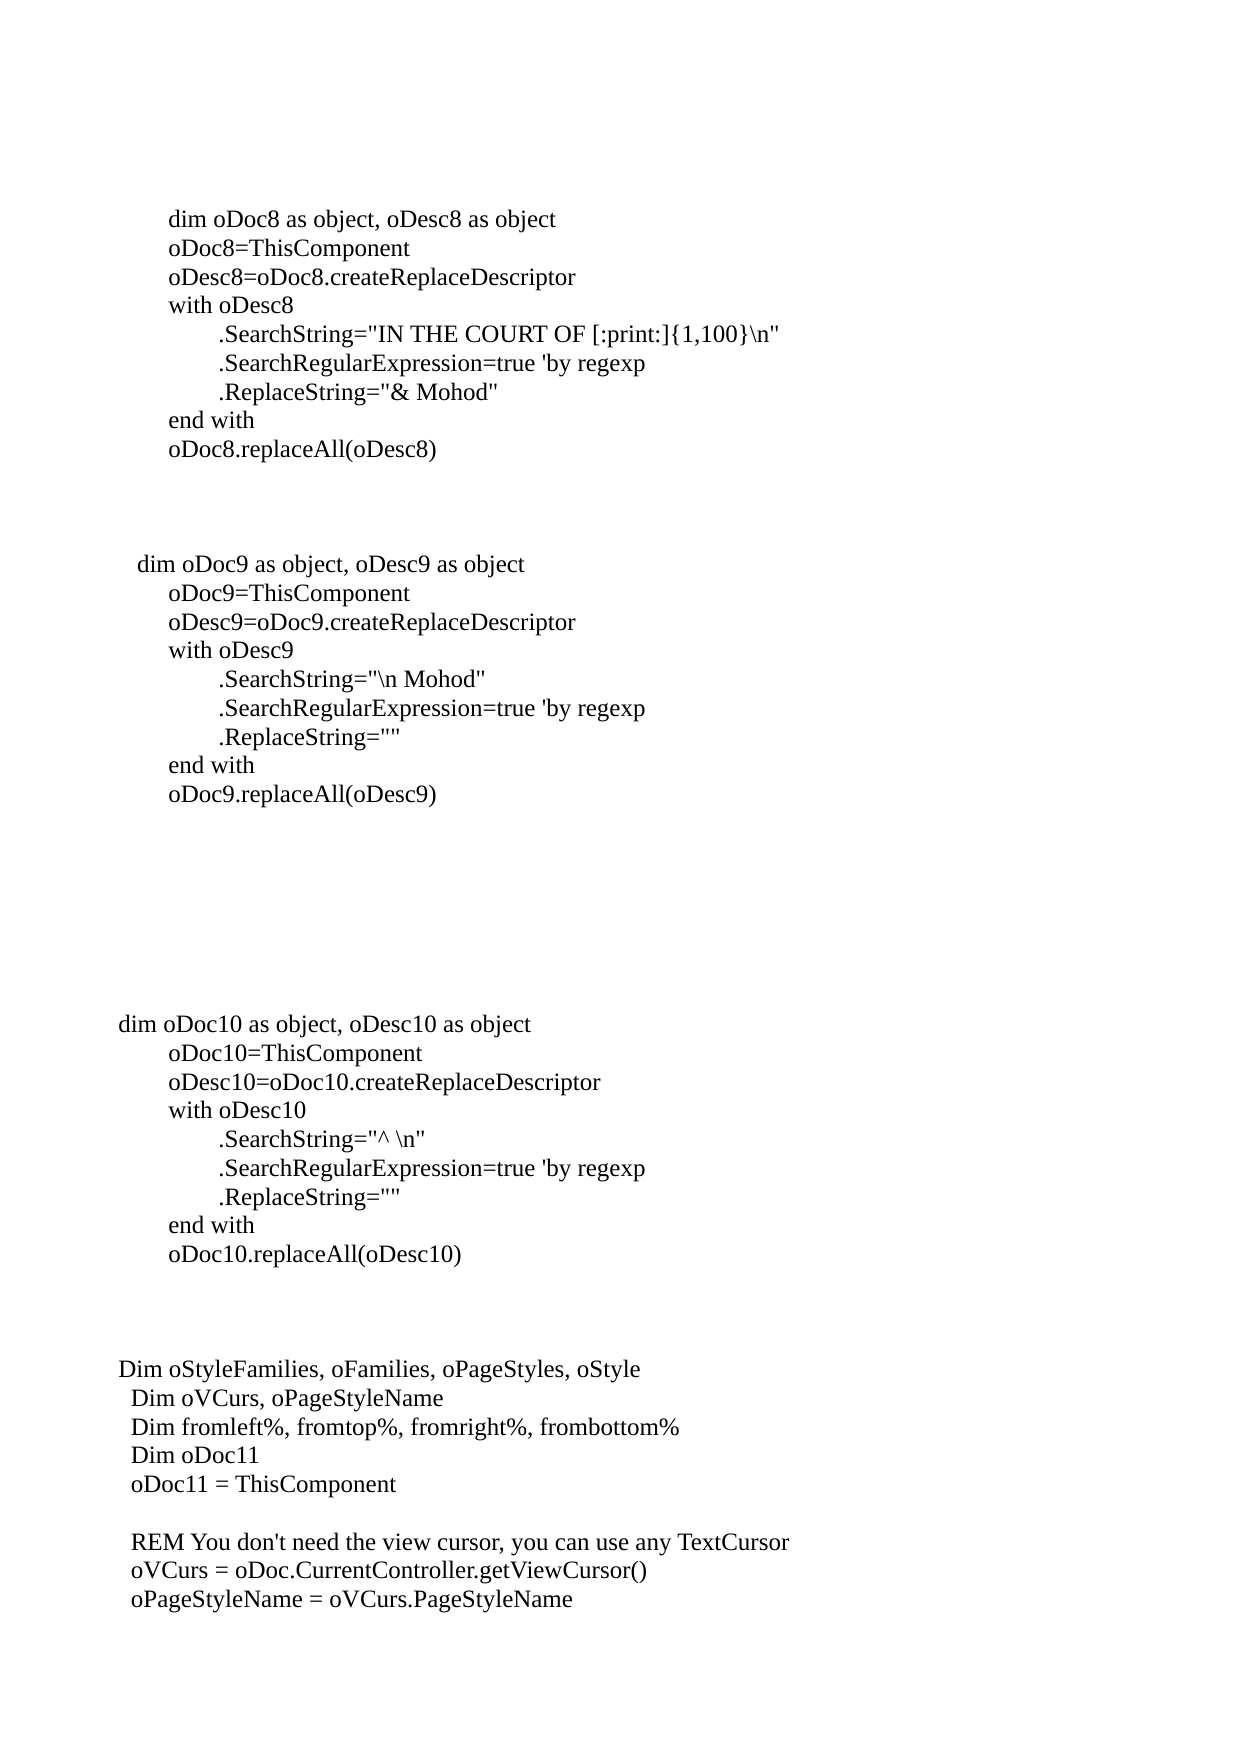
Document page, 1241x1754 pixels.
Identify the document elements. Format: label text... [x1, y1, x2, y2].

text Dim oVCurs, oPageStyleName [118, 1383, 1122, 1412]
text oDoc11 = ThisComponent [118, 1469, 1122, 1498]
text Dim oStyleFamilies, oFamilies, oPageStyles, oStyle [118, 1354, 1122, 1383]
text oDesc8=oDoc8.createReplaceDescriptor [118, 262, 1122, 291]
text .SearchString="\n Mohod" [118, 664, 1122, 693]
text oPageStyleName = oVCurs.PageStyleName [118, 1584, 1122, 1613]
text oDesc10=oDoc10.createReplaceDescriptor [118, 1067, 1122, 1096]
text oDoc9.replaceAll(oDesc9) [118, 779, 1122, 808]
text oDoc10.replaceAll(oDesc10) [118, 1239, 1122, 1268]
text .SearchRegularExpression=true 'by regexp [118, 1153, 1122, 1182]
text dim oDoc9 as object, oDesc9 as object [118, 549, 1122, 578]
text .ReplaceString="" [118, 722, 1122, 751]
text oDoc10=ThisComponent [118, 1038, 1122, 1067]
text oDoc8=ThisComponent [118, 233, 1122, 262]
text oDoc9=ThisComponent [118, 578, 1122, 607]
text REM You don't need the view cursor, you can use any TextCursor [118, 1527, 1122, 1556]
text .ReplaceString="& Mohod" [118, 377, 1122, 406]
text dim oDoc8 as object, oDesc8 as object [118, 204, 1122, 233]
text oVCurs = oDoc.CurrentController.getViewCursor() [118, 1556, 1122, 1584]
text end with [118, 1211, 1122, 1239]
text .SearchRegularExpression=true 'by regexp [118, 348, 1122, 377]
text Dim fromleft%, fromtop%, fromright%, frombottom% [118, 1412, 1122, 1441]
text end with [118, 751, 1122, 779]
text .SearchString="^ \n" [118, 1124, 1122, 1153]
text with oDesc9 [118, 636, 1122, 664]
text with oDesc10 [118, 1096, 1122, 1124]
text .ReplaceString="" [118, 1182, 1122, 1211]
text oDesc9=oDoc9.createReplaceDescriptor [118, 607, 1122, 636]
text end with [118, 406, 1122, 434]
text .SearchString="IN THE COURT OF [:print:]{1,100}\n" [118, 319, 1122, 348]
text with oDesc8 [118, 291, 1122, 319]
text .SearchRegularExpression=true 'by regexp [118, 693, 1122, 722]
text dim oDoc10 as object, oDesc10 as object [118, 1009, 1122, 1038]
text Dim oDoc11 [118, 1441, 1122, 1469]
text oDoc8.replaceAll(oDesc8) [118, 434, 1122, 463]
